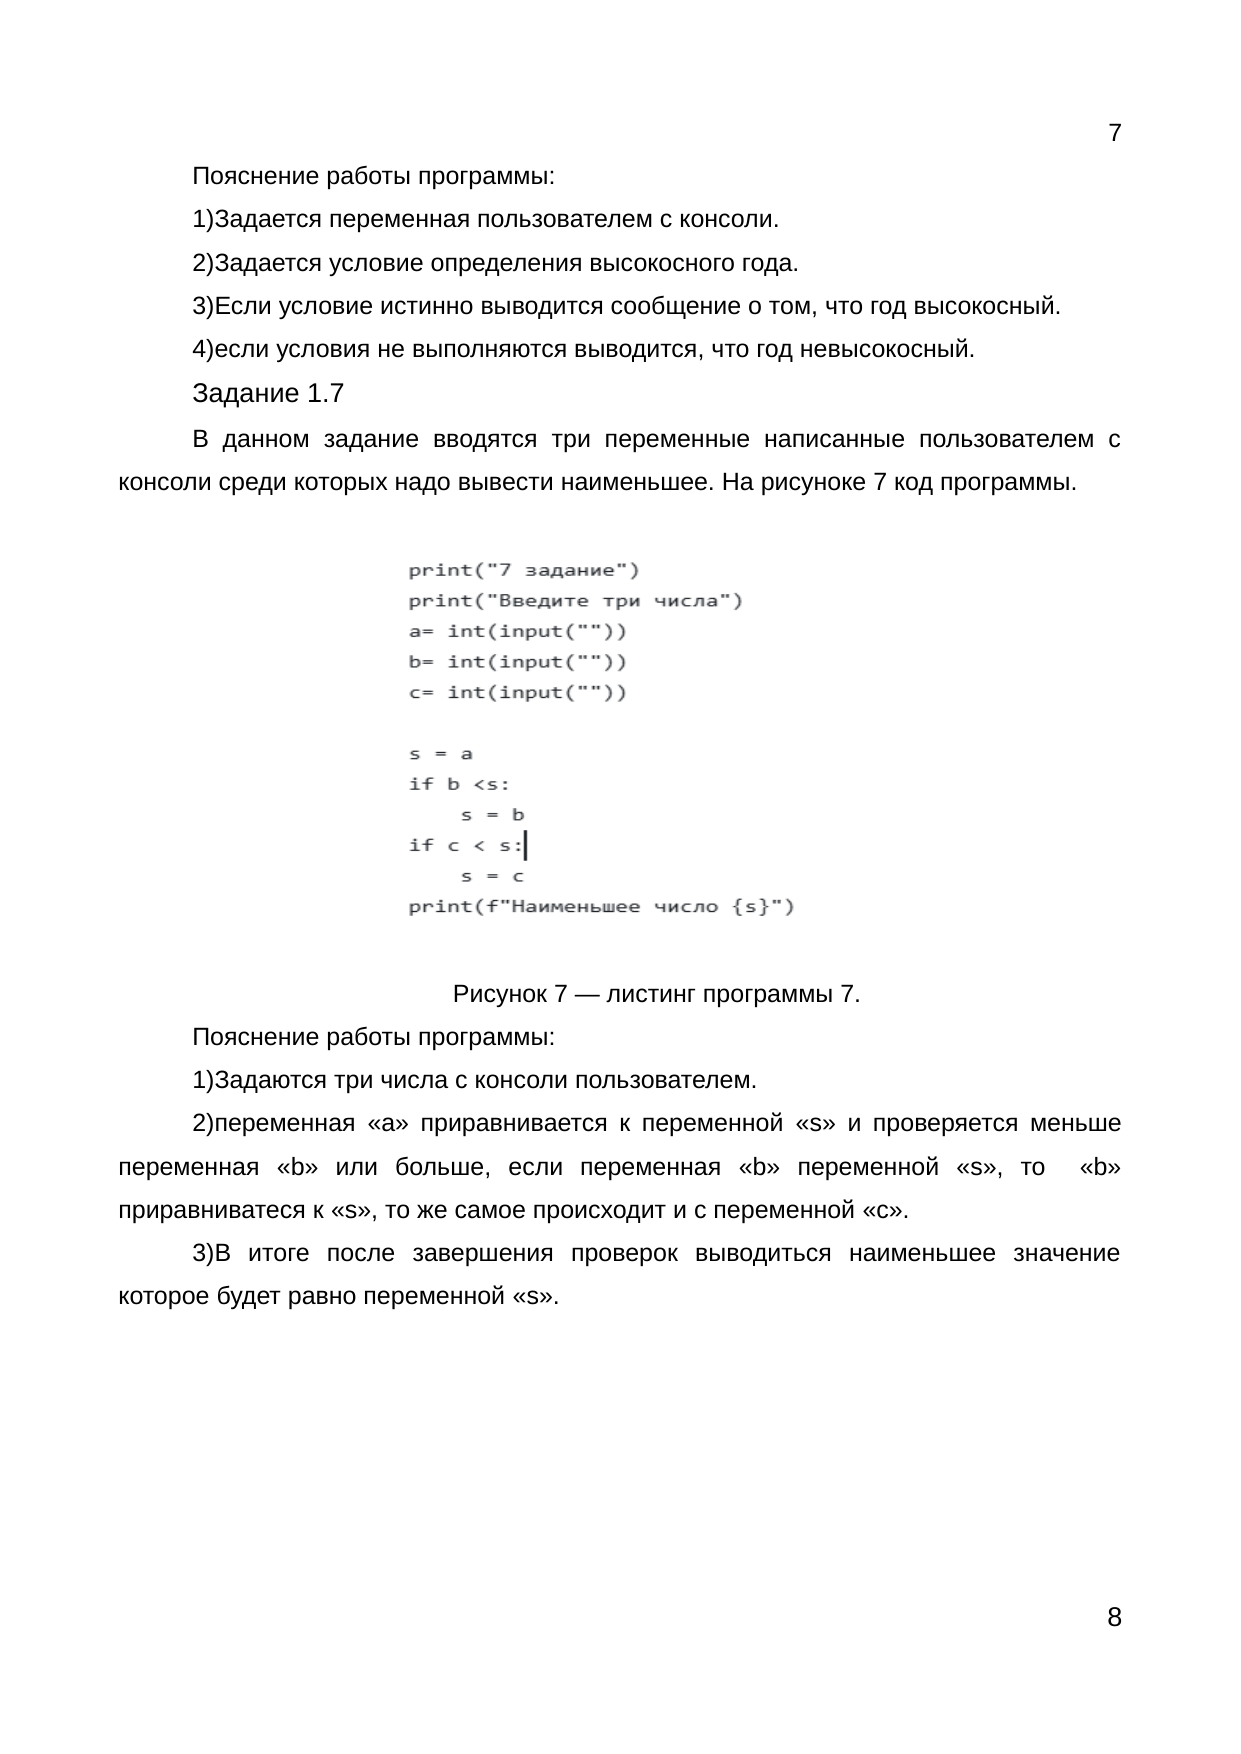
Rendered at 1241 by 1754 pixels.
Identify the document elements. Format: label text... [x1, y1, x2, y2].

text 3)Если условие истинно выводится сообщение о том, что год высокосный. [118, 291, 1122, 319]
text 4)если условия не выполняются выводится, что год невысокосный. [118, 334, 1122, 362]
text 1)Задается переменная пользователем с консоли. [118, 204, 1122, 233]
text Пояснение работы программы: [118, 161, 1122, 190]
text 1)Задаются три числа с консоли пользователем. [118, 1065, 1122, 1094]
text Задание 1.7 [118, 377, 1122, 408]
picture [402, 560, 838, 922]
text 2)переменная «a» приравнивается к переменной «s» и проверяется меньше переменная «b» или больше, если переменная «b» переменной «s», то «b» приравниватеся к «s», то же самое происходит и с переменной «c». [118, 1108, 1122, 1223]
text 3)В итоге после завершения проверок выводиться наименьшее значение которое будет равно переменной «s». [118, 1238, 1122, 1309]
text Пояснение работы программы: [118, 1022, 1122, 1051]
text В данном задание вводятся три переменные написанные пользователем с консоли среди которых надо вывести наименьшее. На рисуноке 7 код программы. [118, 424, 1122, 496]
text 2)Задается условие определения высокосного года. [118, 247, 1122, 276]
text 8 [118, 1601, 1122, 1633]
text 7 [118, 118, 1122, 147]
text Рисунок 7 — листинг программы 7. [118, 979, 1122, 1008]
